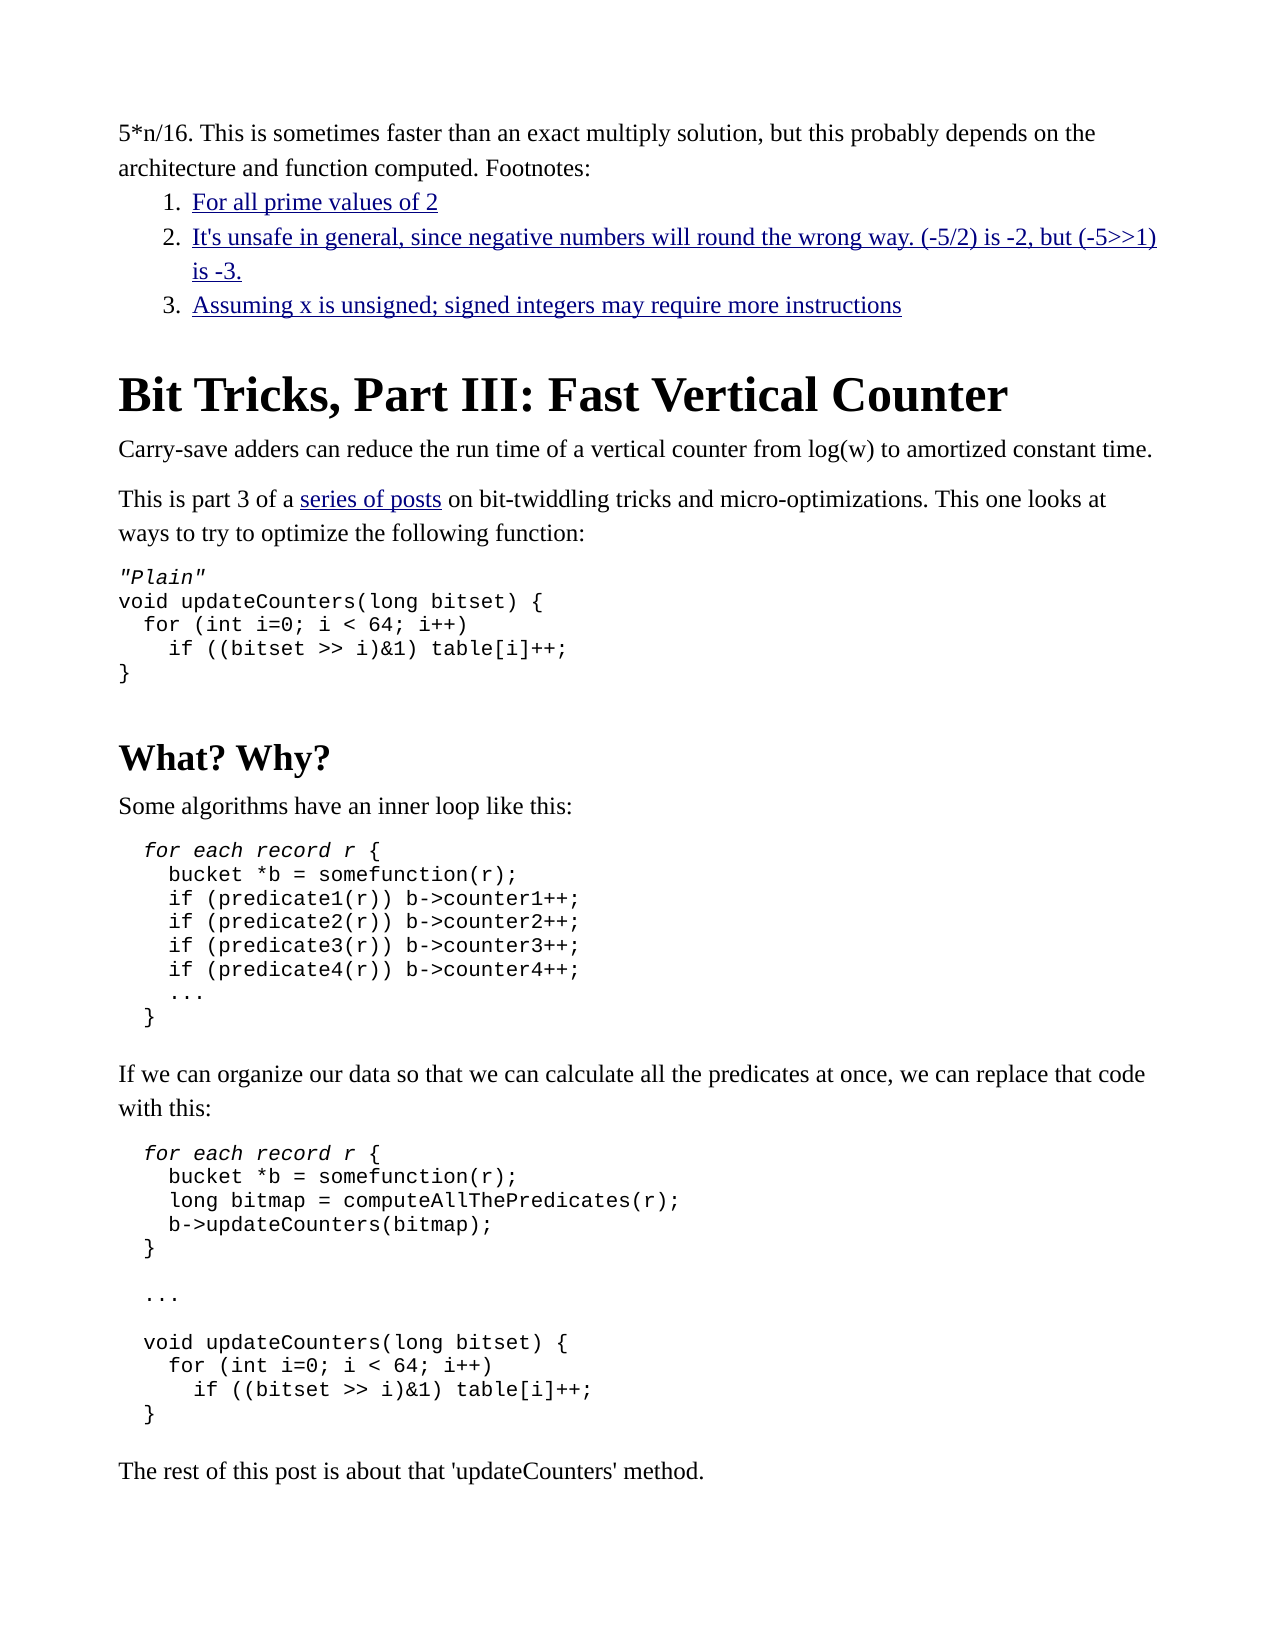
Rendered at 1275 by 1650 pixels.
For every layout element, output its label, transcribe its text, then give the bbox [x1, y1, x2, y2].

text if (predicate3(r)) b->counter3++; [118, 935, 1157, 959]
text for each record r { [118, 840, 1157, 864]
text for (int i=0; i < 64; i++) [118, 1355, 1157, 1379]
text ... [118, 982, 1157, 1006]
list For all prime values of 2 [162, 187, 1157, 216]
list It's unsafe in general, since negative numbers will round the wrong way. (-5/2) is -2, but (-5>>1) is -3. [162, 222, 1157, 285]
text bucket *b = somefunction(r); [118, 1166, 1157, 1190]
text long bitmap = computeAllThePredicates(r); [118, 1190, 1157, 1213]
text if ((bitset >> i)&1) table[i]++; [118, 1379, 1157, 1403]
text Some algorithms have an inner loop like this: [118, 791, 1157, 820]
text for (int i=0; i < 64; i++) [118, 614, 1157, 638]
text if ((bitset >> i)&1) table[i]++; [118, 638, 1157, 662]
text } [118, 1403, 1157, 1426]
text bucket *b = somefunction(r); [118, 864, 1157, 888]
text 5*n/16. This is sometimes faster than an exact multiply solution, but this probably depends on the architecture and function computed. Footnotes: [118, 118, 1157, 181]
text Carry-save adders can reduce the run time of a vertical counter from log(w) to amortized constant time. [118, 434, 1157, 463]
text if (predicate2(r)) b->counter2++; [118, 911, 1157, 935]
text } [118, 662, 1157, 685]
text void updateCounters(long bitset) { [118, 1332, 1157, 1355]
text if (predicate4(r)) b->counter4++; [118, 959, 1157, 982]
text } [118, 1237, 1157, 1261]
text ... [118, 1284, 1157, 1308]
list Assuming x is unsigned; signed integers may require more instructions [162, 291, 1157, 319]
subtitle What? Why? [118, 736, 1157, 779]
text b->updateCounters(bitmap); [118, 1213, 1157, 1237]
text This is part 3 of a series of posts on bit-twiddling tricks and micro-optimizations. This one looks at ways to try to optimize the following function: [118, 484, 1157, 547]
text if (predicate1(r)) b->counter1++; [118, 888, 1157, 911]
text The rest of this post is about that 'updateCounters' method. [118, 1456, 1157, 1484]
subtitle Bit Tricks, Part III: Fast Vertical Counter [118, 364, 1157, 422]
text void updateCounters(long bitset) { [118, 591, 1157, 614]
text "Plain" [118, 567, 1157, 591]
text } [118, 1006, 1157, 1029]
text If we can organize our data so that we can calculate all the predicates at once, we can replace that code with this: [118, 1059, 1157, 1122]
text for each record r { [118, 1143, 1157, 1166]
